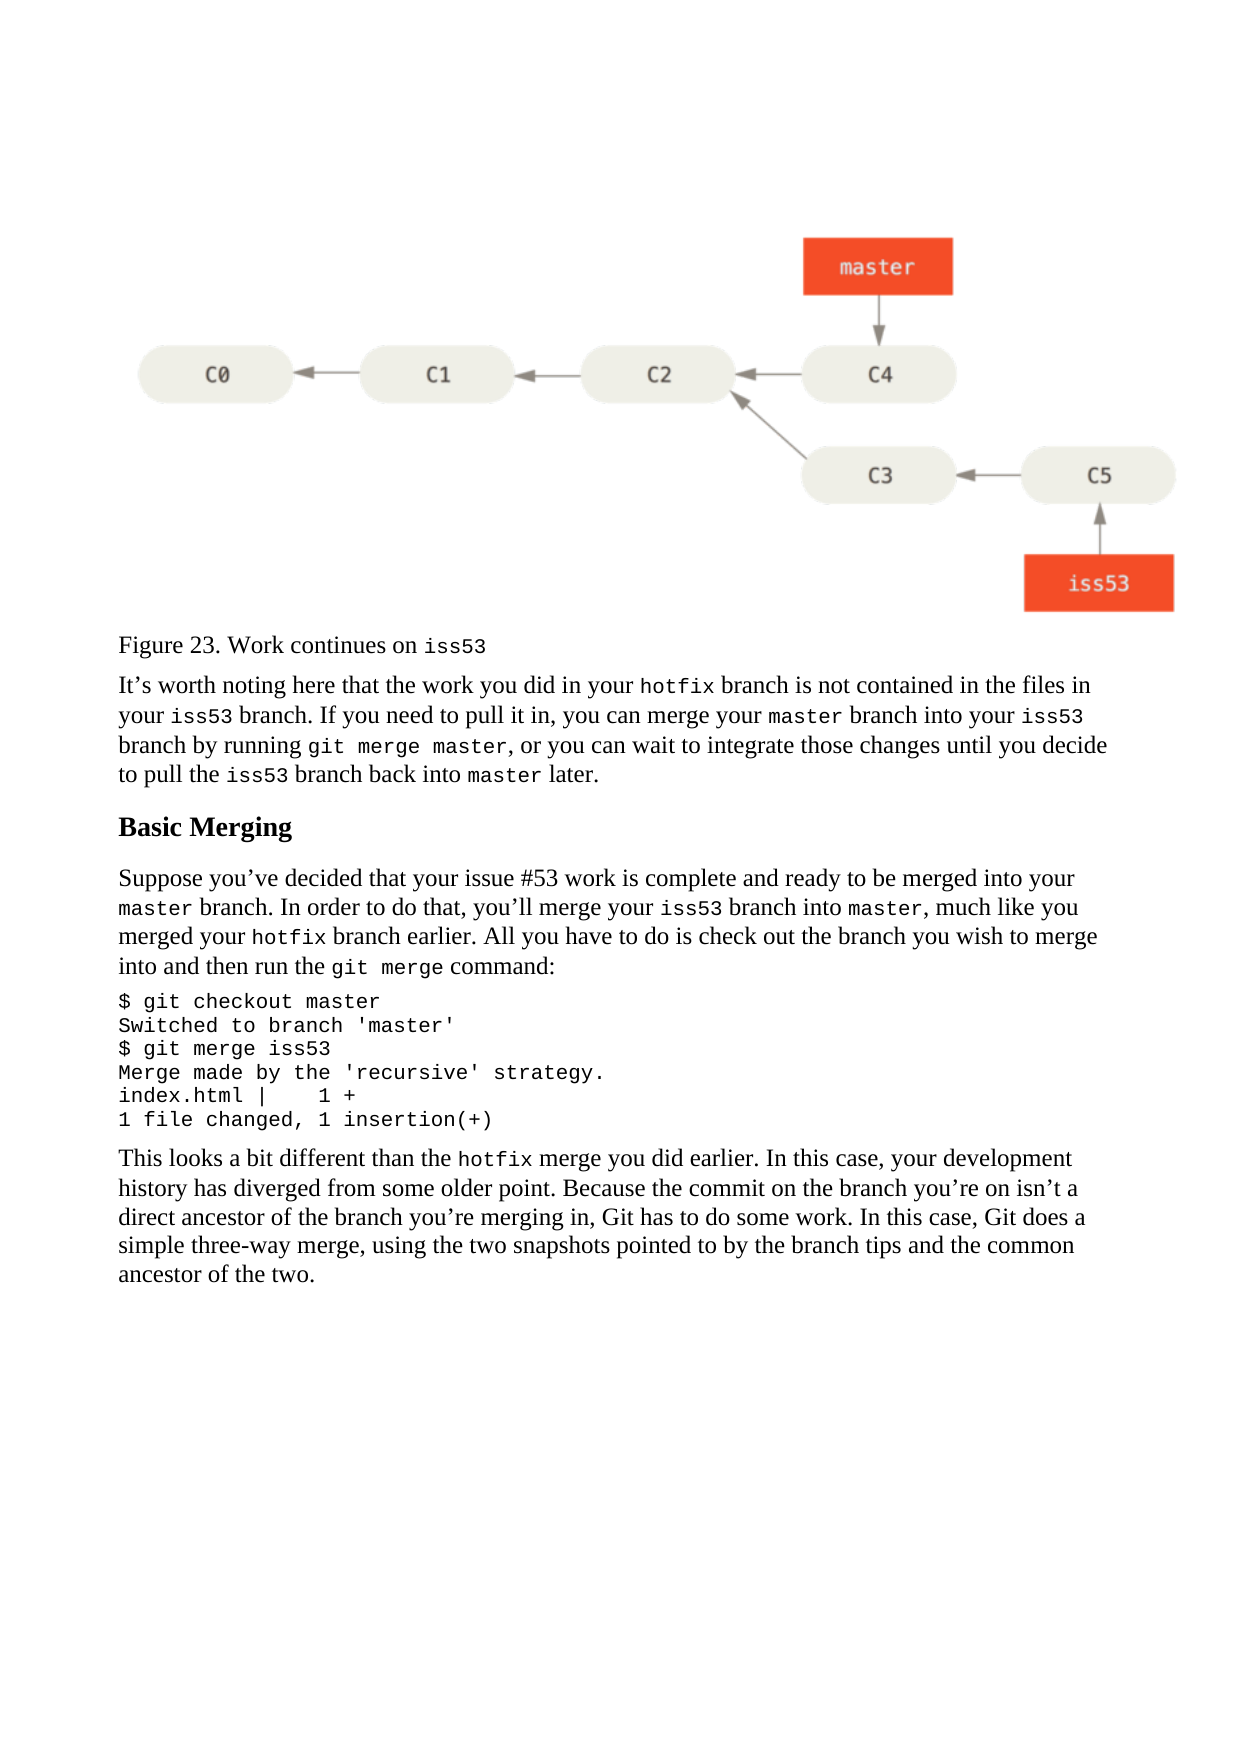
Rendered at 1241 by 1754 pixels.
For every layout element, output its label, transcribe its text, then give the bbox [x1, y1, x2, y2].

text index.html | 1 + [118, 1086, 1122, 1109]
text This looks a bit different than the hotfix merge you did earlier. In this case, your development history has diverged from some older point. Because the commit on the branch you’re on isn’t a direct ancestor of the branch you’re merging in, Git has to do some work. In this case, Git does a simple three-way merge, using the two snapshots pointed to by the branch tips and the common ancestor of the two. [118, 1143, 1122, 1288]
text $ git checkout master [118, 991, 1122, 1014]
text $ git merge iss53 [118, 1038, 1122, 1062]
text Figure 23. Work continues on iss53 [118, 631, 1122, 660]
text Suppose you’ve decided that your issue #53 work is complete and ready to be merged into your master branch. In order to do that, you’ll merge your iss53 branch into master, much like you merged your hotfix branch earlier. All you have to do is check out the branch you wish to merge into and then run the git merge command: [118, 863, 1122, 981]
picture [118, 118, 1195, 631]
text Switched to branch 'master' [118, 1014, 1122, 1038]
text Basic Merging [118, 810, 1122, 842]
text 1 file changed, 1 insertion(+) [118, 1109, 1122, 1133]
text It’s worth noting here that the work you did in your hotfix branch is not contained in the files in your iss53 branch. If you need to pull it in, you can merge your master branch into your iss53 branch by running git merge master, or you can wait to integrate those changes until you decide to pull the iss53 branch back into master later. [118, 671, 1122, 789]
text Merge made by the 'recursive' strategy. [118, 1062, 1122, 1086]
